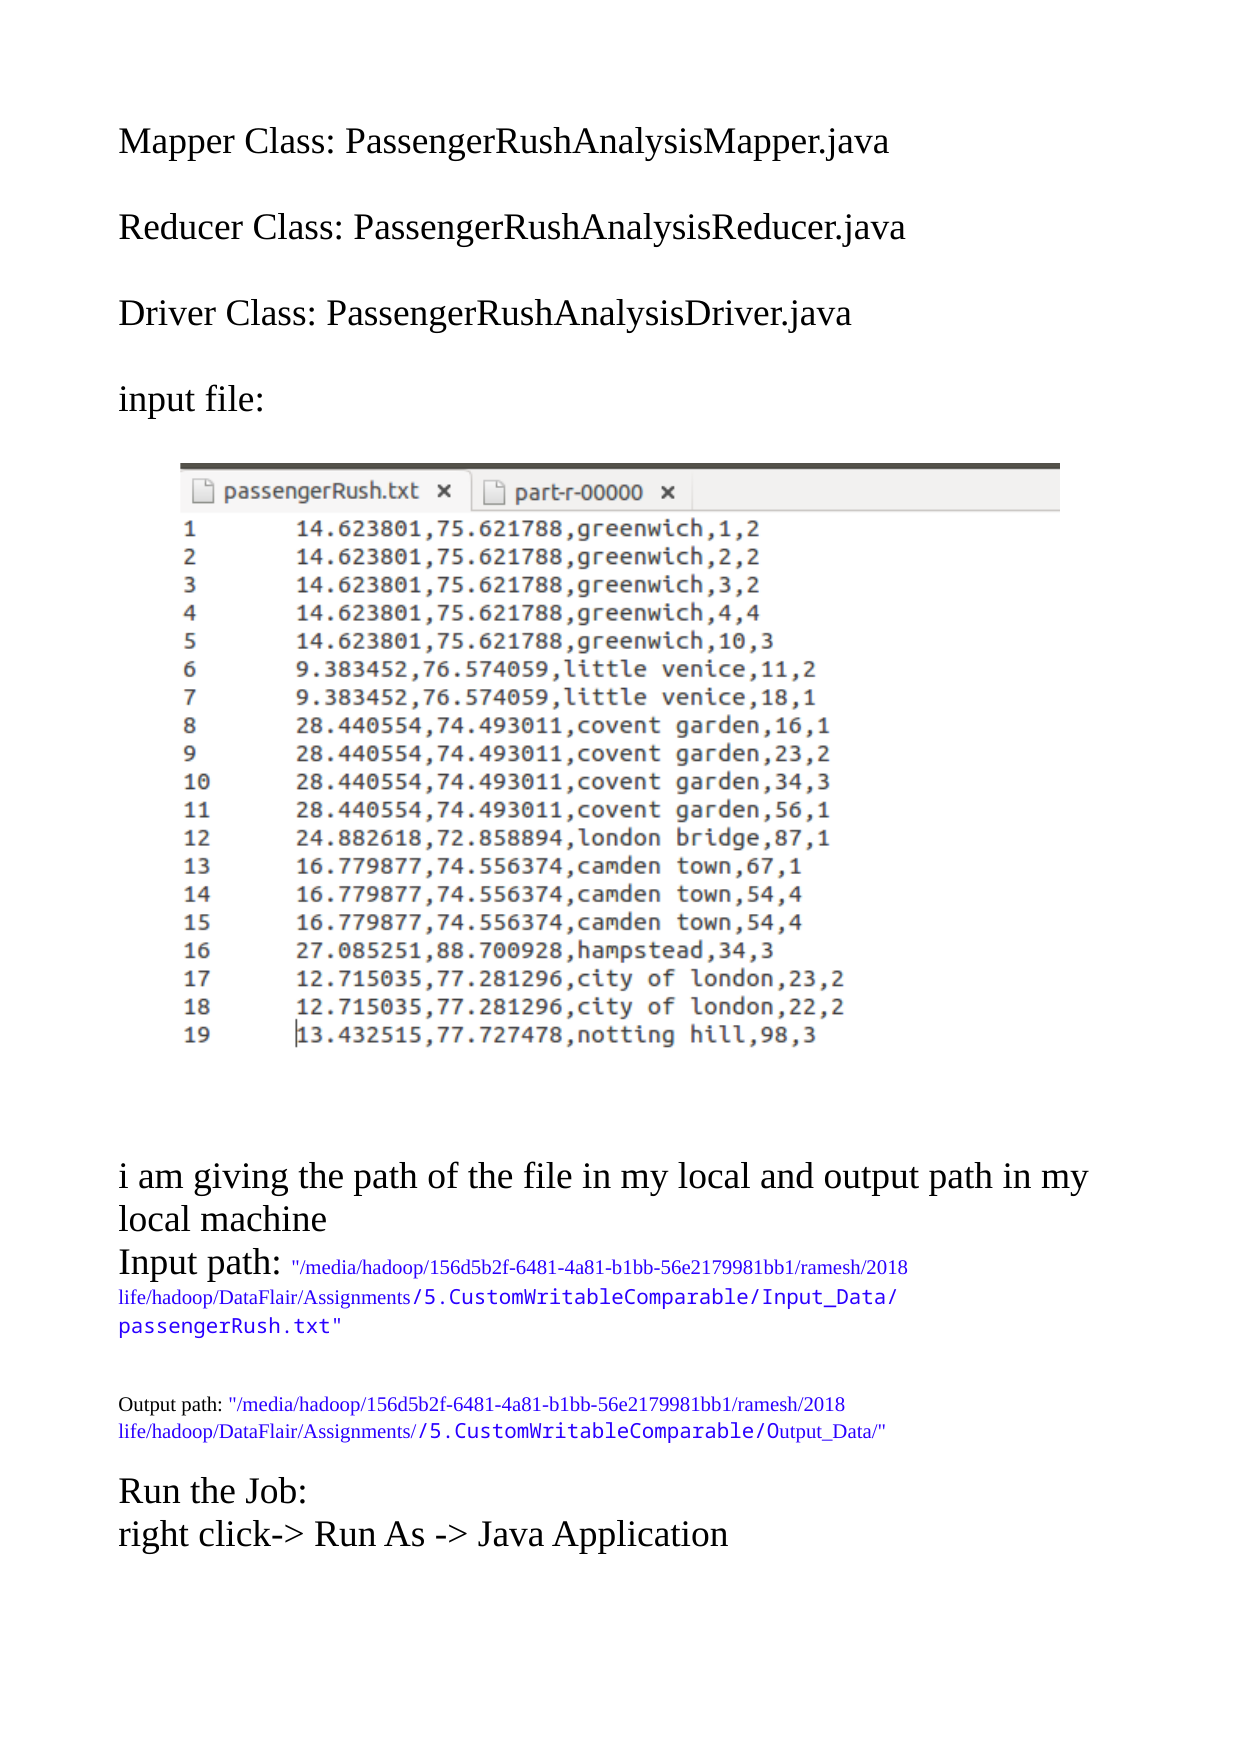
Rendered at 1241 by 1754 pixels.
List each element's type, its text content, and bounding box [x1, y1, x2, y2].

text Run the Job: [118, 1469, 1122, 1512]
text Mapper Class: PassengerRushAnalysisMapper.java [118, 118, 1122, 161]
text right click-> Run As -> Java Application [118, 1512, 1122, 1555]
text Output path: "/media/hadoop/156d5b2f-6481-4a81-b1bb-56e2179981bb1/ramesh/2018 life/hadoop/DataFlair/Assignments//5.CustomWritableComparable/Output_Data/" [118, 1392, 1122, 1445]
text Input path: "/media/hadoop/156d5b2f-6481-4a81-b1bb-56e2179981bb1/ramesh/2018 life/hadoop/DataFlair/Assignments/5.CustomWritableComparable/Input_Data/passengerRush.txt" [118, 1239, 1122, 1339]
text input file: [118, 377, 1122, 420]
picture [180, 463, 1060, 1149]
text Driver Class: PassengerRushAnalysisDriver.java [118, 291, 1122, 334]
text i am giving the path of the file in my local and output path in my local machine [118, 1153, 1122, 1239]
text Reducer Class: PassengerRushAnalysisReducer.java [118, 204, 1122, 247]
